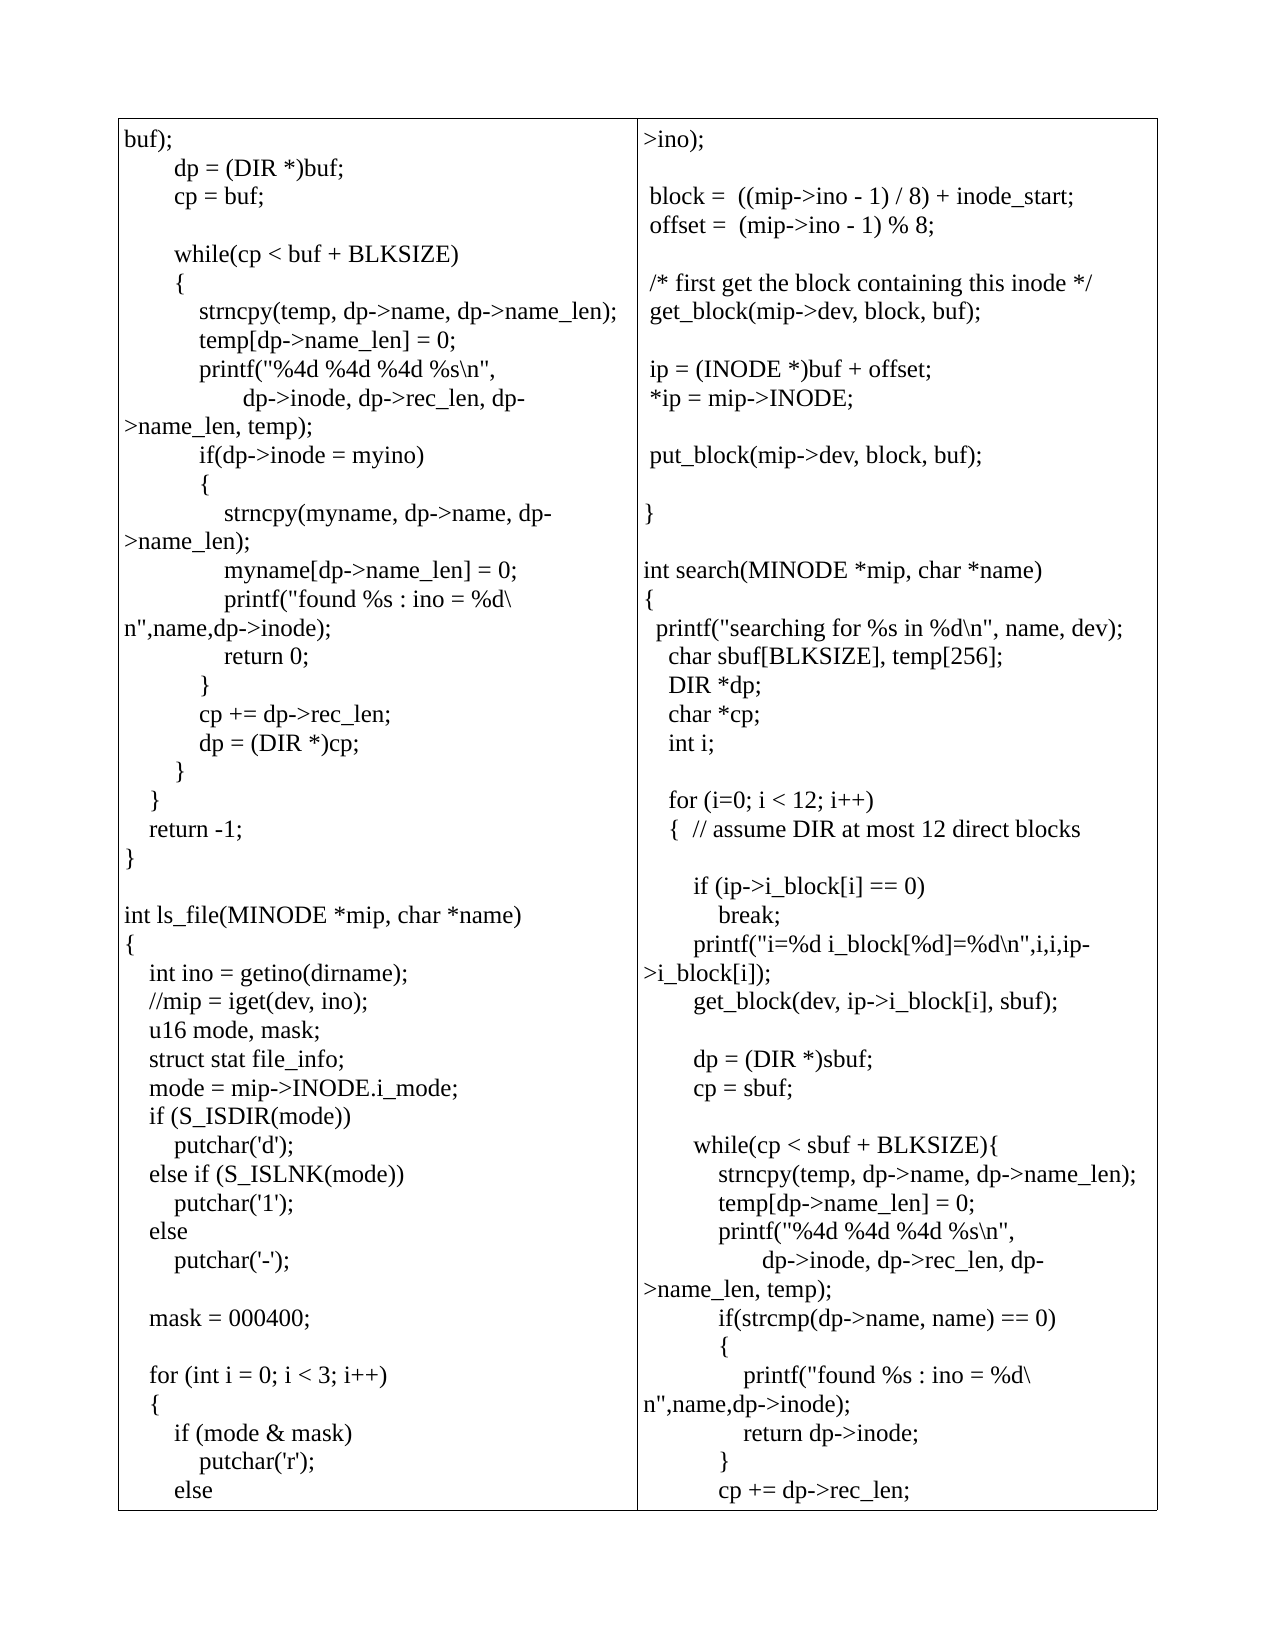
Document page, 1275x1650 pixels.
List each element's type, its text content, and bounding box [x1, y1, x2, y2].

table_header buf); dp = (DIR *)buf; cp = buf; while(cp < buf + BLKSIZE) { strncpy(temp, dp->name, dp->name_len); temp[dp->name_len] = 0; printf("%4d %4d %4d %s\n", dp->inode, dp->rec_len, dp->name_len, temp); if(dp->inode = myino) { strncpy(myname, dp->name, dp->name_len); myname[dp->name_len] = 0; printf("found %s : ino = %d\n",name,dp->inode); return 0; } cp += dp->rec_len; dp = (DIR *)cp; } } return -1; } int ls_file(MINODE *mip, char *name) { int ino = getino(dirname); //mip = iget(dev, ino); u16 mode, mask; struct stat file_info; mode = mip->INODE.i_mode; if (S_ISDIR(mode)) putchar('d'); else if (S_ISLNK(mode)) putchar('1'); else putchar('-'); mask = 000400; for (int i = 0; i < 3; i++) { if (mode & mask) putchar('r'); else [119, 119, 637, 1510]
table_header >ino); block = ((mip->ino - 1) / 8) + inode_start; offset = (mip->ino - 1) % 8; /* first get the block containing this inode */ get_block(mip->dev, block, buf); ip = (INODE *)buf + offset; *ip = mip->INODE; put_block(mip->dev, block, buf); } int search(MINODE *mip, char *name) { printf("searching for %s in %d\n", name, dev); char sbuf[BLKSIZE], temp[256]; DIR *dp; char *cp; int i; for (i=0; i < 12; i++) { // assume DIR at most 12 direct blocks if (ip->i_block[i] == 0) break; printf("i=%d i_block[%d]=%d\n",i,i,ip->i_block[i]); get_block(dev, ip->i_block[i], sbuf); dp = (DIR *)sbuf; cp = sbuf; while(cp < sbuf + BLKSIZE){ strncpy(temp, dp->name, dp->name_len); temp[dp->name_len] = 0; printf("%4d %4d %4d %s\n", dp->inode, dp->rec_len, dp->name_len, temp); if(strcmp(dp->name, name) == 0) { printf("found %s : ino = %d\n",name,dp->inode); return dp->inode; } cp += dp->rec_len; [638, 119, 1157, 1510]
